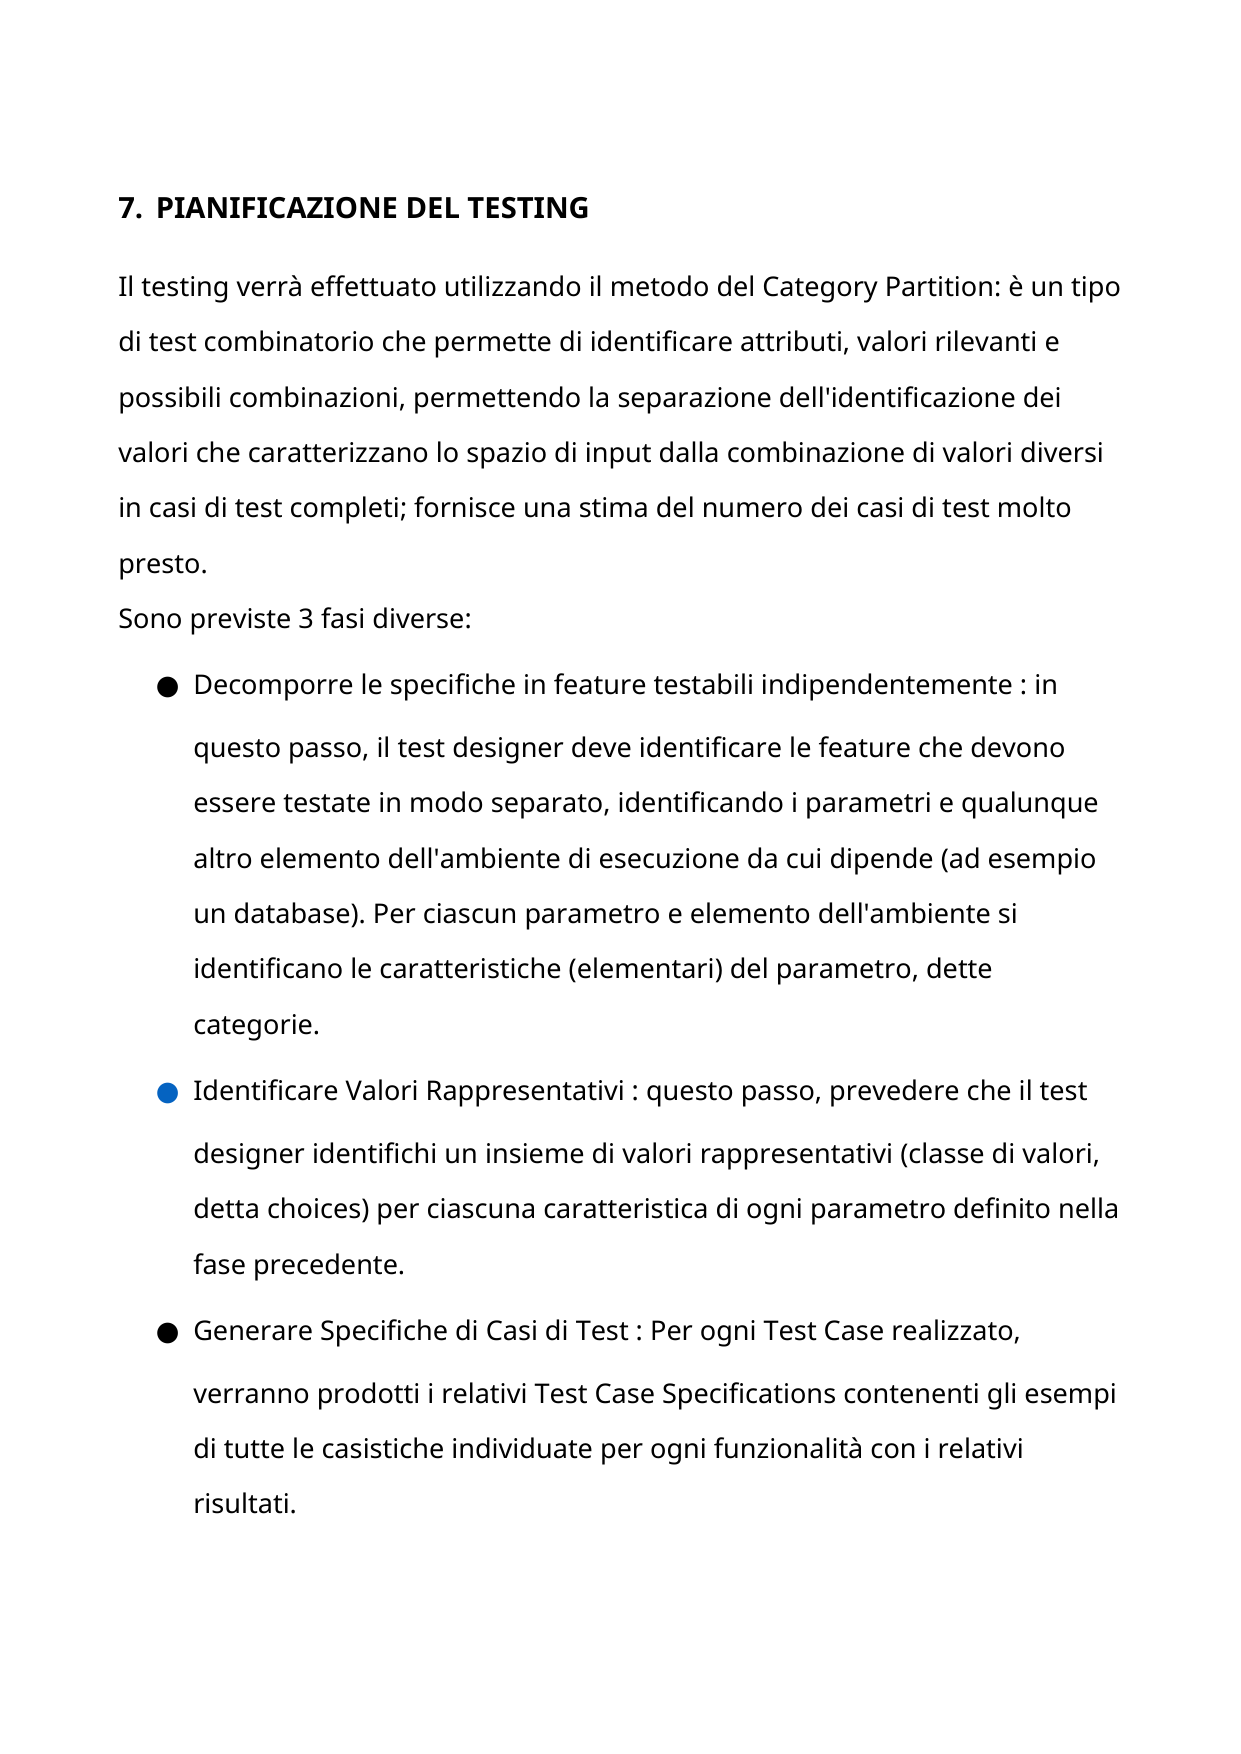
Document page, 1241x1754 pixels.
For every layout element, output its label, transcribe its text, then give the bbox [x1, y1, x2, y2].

list Decomporre le specifiche in feature testabili indipendentemente : in questo passo, il test designer deve identificare le feature che devono essere testate in modo separato, identificando i parametri e qualunque altro elemento dell'ambiente di esecuzione da cui dipende (ad esempio un database). Per ciascun parametro e elemento dell'ambiente si identificano le caratteristiche (elementari) del parametro, dette categorie. [156, 655, 1122, 1042]
list Generare Specifiche di Casi di Test : Per ogni Test Case realizzato, verranno prodotti i relativi Test Case Specifications contenenti gli esempi di tutte le casistiche individuate per ogni funzionalità con i relativi risultati. [156, 1300, 1122, 1522]
text Il testing verrà effettuato utilizzando il metodo del Category Partition: è un tipo di test combinatorio che permette di identificare attributi, valori rilevanti e possibili combinazioni, permettendo la separazione dell'identificazione dei valori che caratterizzano lo spazio di input dalla combinazione di valori diversi in casi di test completi; fornisce una stima del numero dei casi di test molto presto. [118, 267, 1122, 581]
list Identificare Valori Rappresentativi : questo passo, prevedere che il test designer identifichi un insieme di valori rappresentativi (classe di valori, detta choices) per ciascuna caratteristica di ogni parametro definito nella fase precedente. [156, 1061, 1122, 1282]
text Sono previste 3 fasi diverse: [118, 599, 1122, 636]
list PIANIFICAZIONE DEL TESTING [118, 187, 1122, 227]
